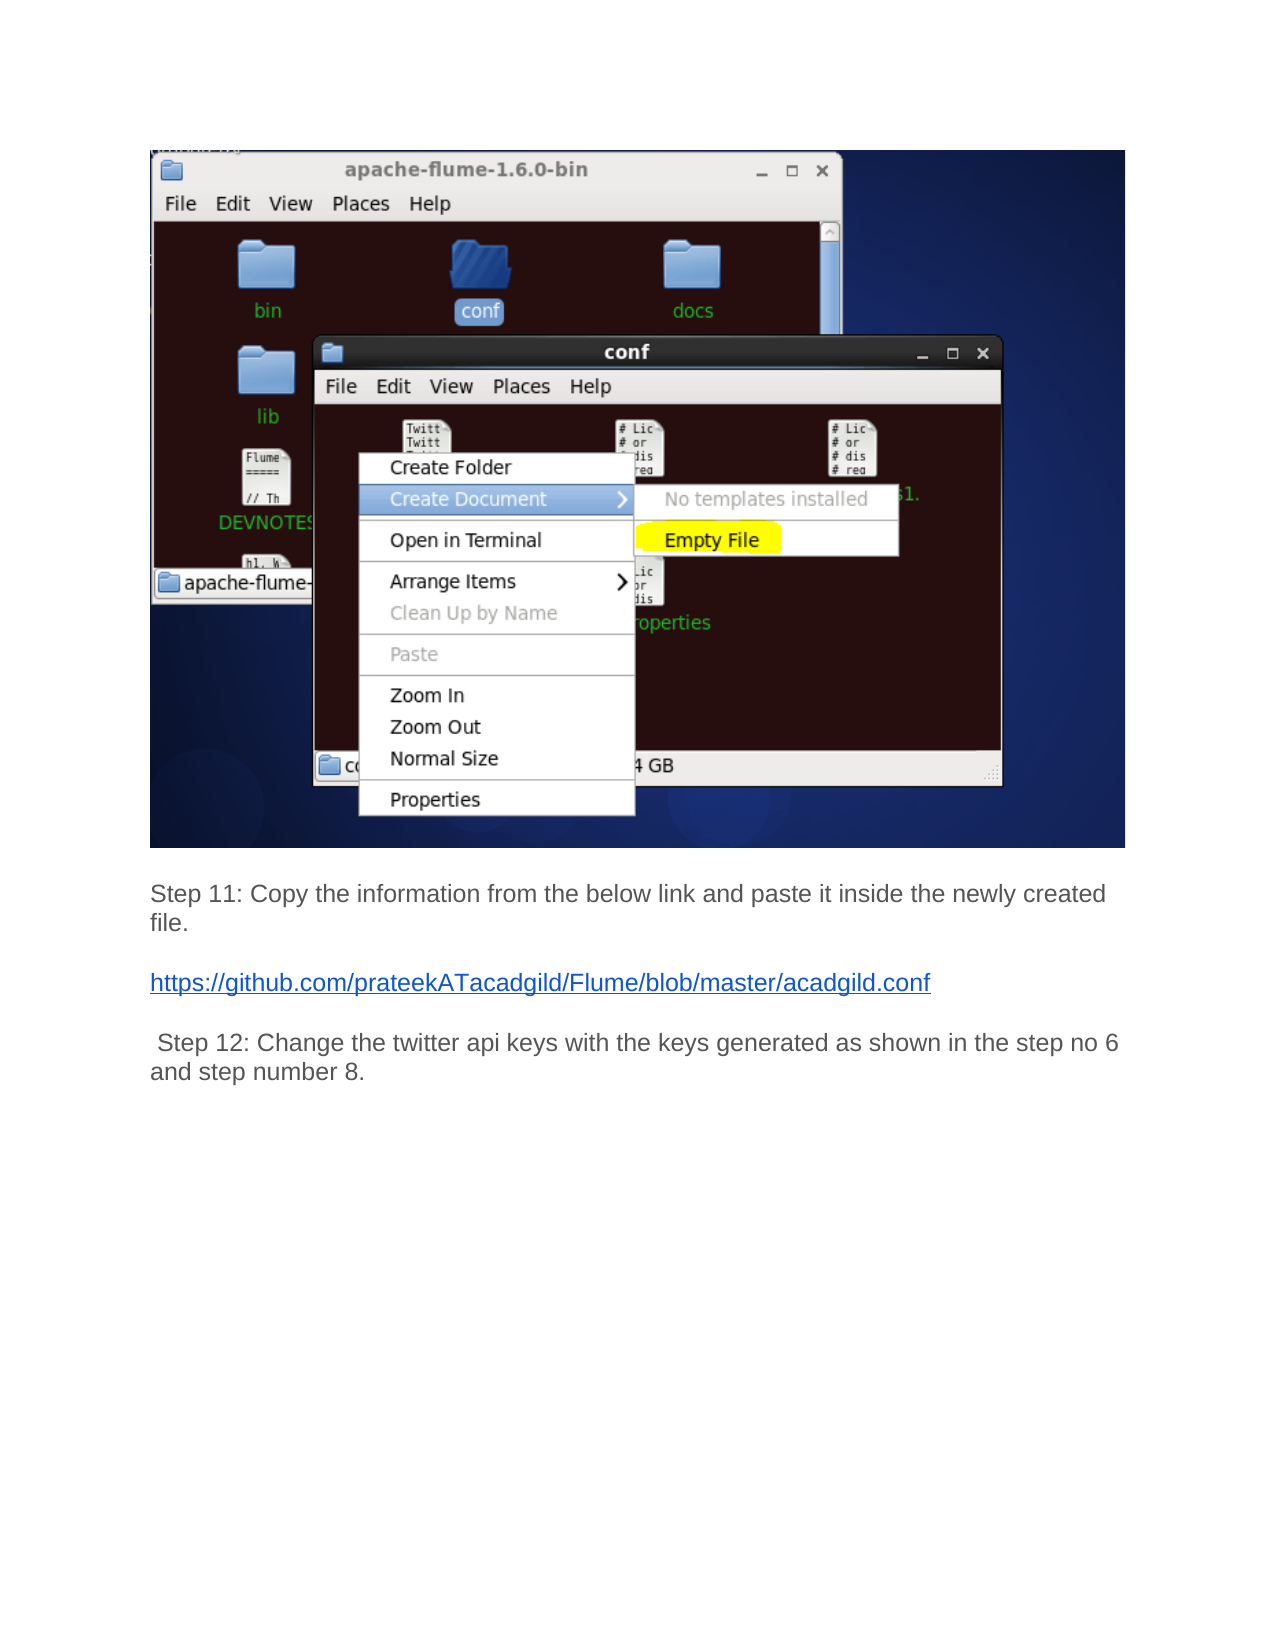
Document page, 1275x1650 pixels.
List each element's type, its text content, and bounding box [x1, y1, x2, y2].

text https://github.com/prateekATacadgild/Flume/blob/master/acadgild.conf [150, 968, 1125, 997]
text Step 12: Change the twitter api keys with the keys generated as shown in the step no 6 and step number 8. [150, 1028, 1125, 1085]
text Step 11: Copy the information from the below link and paste it inside the newly created file. [150, 879, 1125, 937]
picture [150, 150, 1125, 848]
